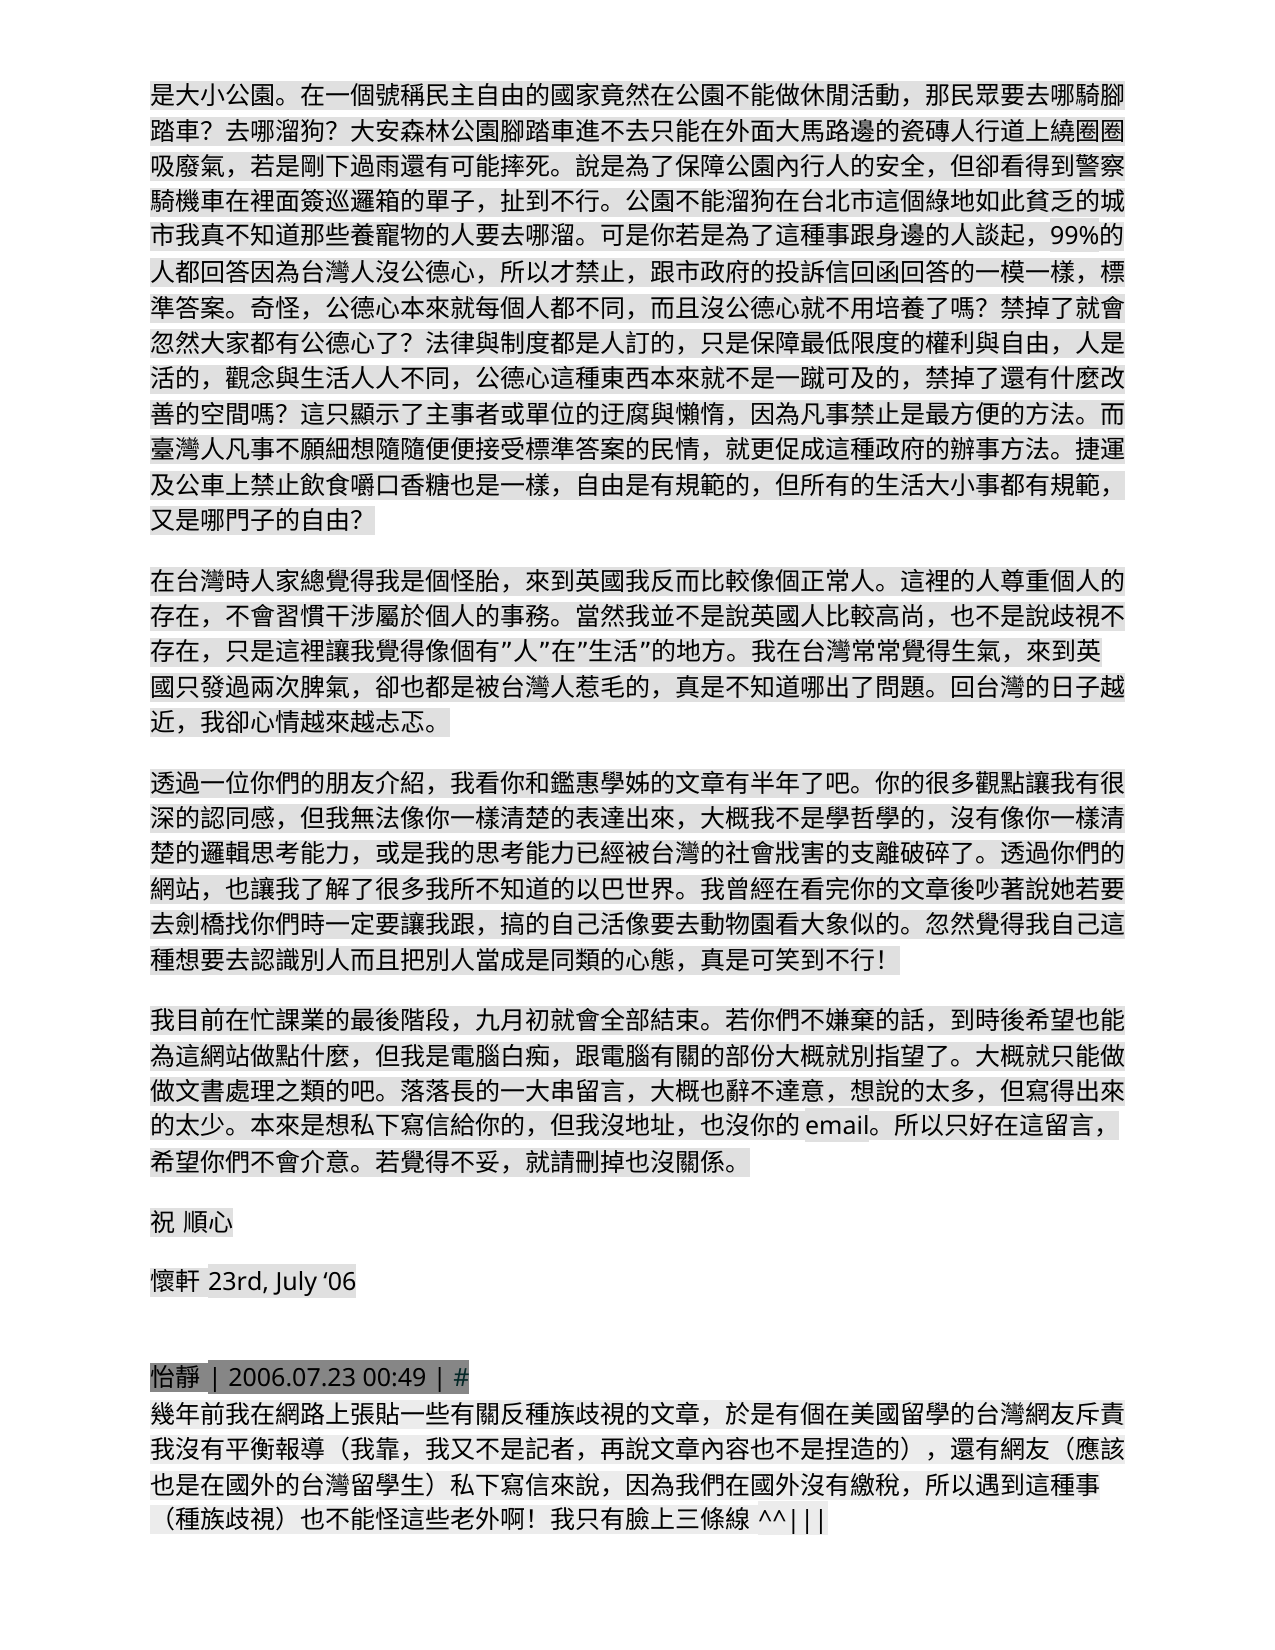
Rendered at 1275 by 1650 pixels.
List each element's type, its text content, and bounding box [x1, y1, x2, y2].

text 祝 順心 [150, 1202, 1125, 1237]
text 怡靜 | 2006.07.23 00:49 | # [150, 1358, 1125, 1394]
text 懷軒 23rd, July ‘06 [150, 1262, 1125, 1333]
text 我目前在忙課業的最後階段，九月初就會全部結束。若你們不嫌棄的話，到時後希望也能為這網站做點什麼，但我是電腦白痴，跟電腦有關的部份大概就別指望了。大概就只能做做文書處理之類的吧。落落長的一大串留言，大概也辭不達意，想說的太多，但寫得出來的太少。本來是想私下寫信給你的，但我沒地址，也沒你的email。所以只好在這留言，希望你們不會介意。若覺得不妥，就請刪掉也沒關係。 [150, 1000, 1125, 1177]
text 透過一位你們的朋友介紹，我看你和鑑惠學姊的文章有半年了吧。你的很多觀點讓我有很深的認同感，但我無法像你一樣清楚的表達出來，大概我不是學哲學的，沒有像你一樣清楚的邏輯思考能力，或是我的思考能力已經被台灣的社會戕害的支離破碎了。透過你們的網站，也讓我了解了很多我所不知道的以巴世界。我曾經在看完你的文章後吵著說她若要去劍橋找你們時一定要讓我跟，搞的自己活像要去動物園看大象似的。忽然覺得我自己這種想要去認識別人而且把別人當成是同類的心態，真是可笑到不行！ [150, 762, 1125, 975]
text 在台灣時人家總覺得我是個怪胎，來到英國我反而比較像個正常人。這裡的人尊重個人的存在，不會習慣干涉屬於個人的事務。當然我並不是說英國人比較高尚，也不是說歧視不存在，只是這裡讓我覺得像個有”人”在”生活”的地方。我在台灣常常覺得生氣，來到英國只發過兩次脾氣，卻也都是被台灣人惹毛的，真是不知道哪出了問題。回台灣的日子越近，我卻心情越來越忐忑。 [150, 560, 1125, 737]
text 是大小公園。在一個號稱民主自由的國家竟然在公園不能做休閒活動，那民眾要去哪騎腳踏車？去哪溜狗？大安森林公園腳踏車進不去只能在外面大馬路邊的瓷磚人行道上繞圈圈吸廢氣，若是剛下過雨還有可能摔死。說是為了保障公園內行人的安全，但卻看得到警察騎機車在裡面簽巡邏箱的單子，扯到不行。公園不能溜狗在台北市這個綠地如此貧乏的城市我真不知道那些養寵物的人要去哪溜。可是你若是為了這種事跟身邊的人談起，99%的人都回答因為台灣人沒公德心，所以才禁止，跟市政府的投訴信回函回答的一模一樣，標準答案。奇怪，公德心本來就每個人都不同，而且沒公德心就不用培養了嗎？禁掉了就會忽然大家都有公德心了？法律與制度都是人訂的，只是保障最低限度的權利與自由，人是活的，觀念與生活人人不同，公德心這種東西本來就不是一蹴可及的，禁掉了還有什麼改善的空間嗎？這只顯示了主事者或單位的迂腐與懶惰，因為凡事禁止是最方便的方法。而臺灣人凡事不願細想隨隨便便接受標準答案的民情，就更促成這種政府的辦事方法。捷運及公車上禁止飲食嚼口香糖也是一樣，自由是有規範的，但所有的生活大小事都有規範，又是哪門子的自由？ [150, 75, 1125, 535]
text 幾年前我在網路上張貼一些有關反種族歧視的文章，於是有個在美國留學的台灣網友斥責我沒有平衡報導（我靠，我又不是記者，再說文章內容也不是捏造的），還有網友（應該也是在國外的台灣留學生）私下寫信來說，因為我們在國外沒有繳稅，所以遇到這種事（種族歧視）也不能怪這些老外啊！我只有臉上三條線 ^^||| [150, 1394, 1125, 1535]
